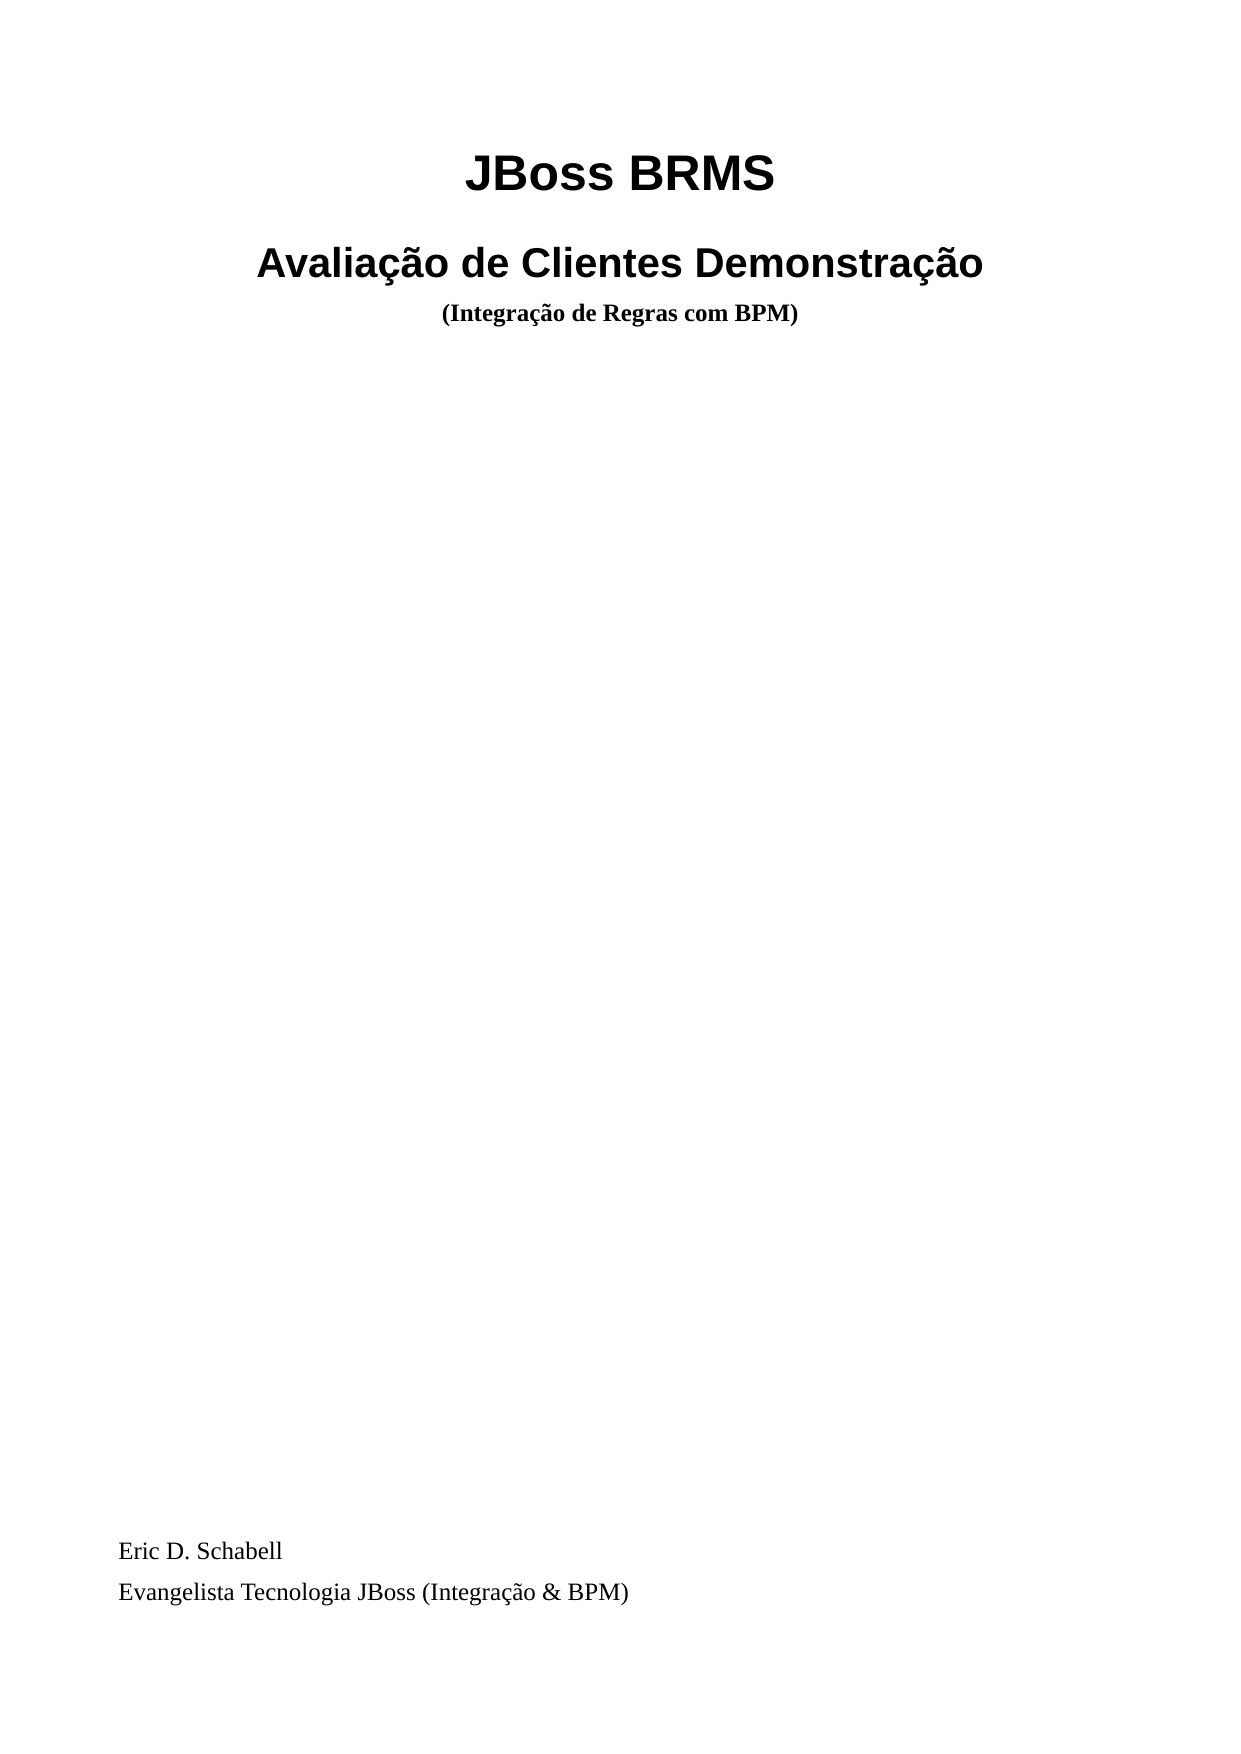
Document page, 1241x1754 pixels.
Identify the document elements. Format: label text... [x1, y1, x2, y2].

subtitle JBoss BRMS [118, 143, 1122, 201]
text Evangelista Tecnologia JBoss (Integração & BPM) [118, 1577, 1122, 1606]
subtitle Avaliação de Clientes Demonstração [118, 238, 1122, 286]
text (Integração de Regras com BPM) [118, 298, 1122, 327]
text Eric D. Schabell [118, 1536, 1122, 1565]
